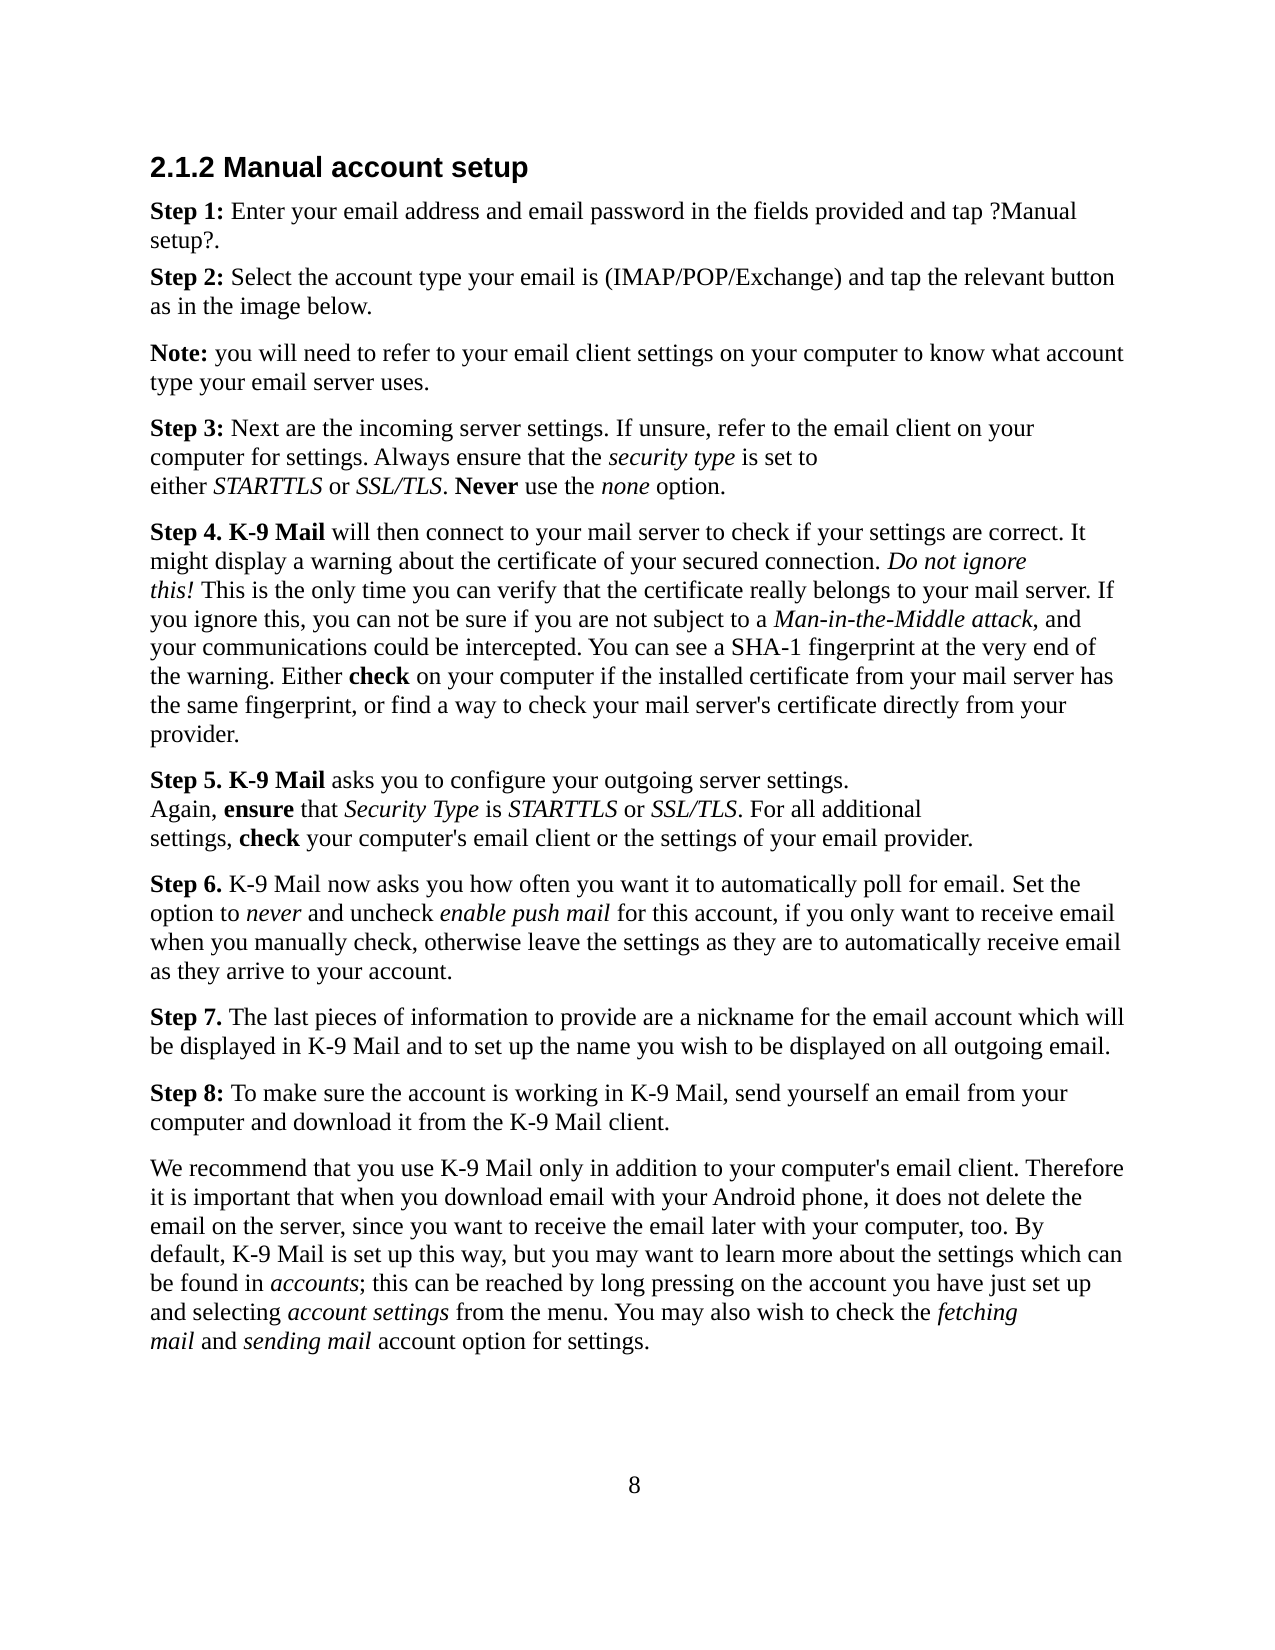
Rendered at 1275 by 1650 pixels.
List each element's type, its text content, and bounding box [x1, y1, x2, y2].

text Step 4. K-9 Mail will then connect to your mail server to check if your settings are correct. It might display a warning about the certificate of your secured connection. Do not ignore this! This is the only time you can verify that the certificate really belongs to your mail server. If you ignore this, you can not be sure if you are not subject to a Man-in-the-Middle attack, and your communications could be intercepted. You can see a SHA-1 fingerprint at the very end of the warning. Either check on your computer if the installed certificate from your mail server has the same fingerprint, or find a way to check your mail server's certificate directly from your provider. [150, 517, 1125, 747]
text Step 6. K-9 Mail now asks you how often you want it to automatically poll for email. Set the option to never and uncheck enable push mail for this account, if you only want to receive email when you manually check, otherwise leave the settings as they are to automatically receive email as they arrive to your account. [150, 869, 1125, 984]
text Step 7. The last pieces of information to provide are a nickname for the email account which will be displayed in K-9 Mail and to set up the name you wish to be displayed on all outgoing email. [150, 1002, 1125, 1060]
text Step 8: To make sure the account is working in K-9 Mail, send yourself an email from your computer and download it from the K-9 Mail client. [150, 1078, 1125, 1135]
text Step 2: Select the account type your email is (IMAP/POP/Exchange) and tap the relevant button as in the image below. [150, 262, 1125, 320]
text Step 1: Enter your email address and email password in the fields provided and tap ?Manual setup?. [150, 196, 1125, 253]
text We recommend that you use K-9 Mail only in addition to your computer's email client. Therefore it is important that when you download email with your Android phone, it does not delete the email on the server, since you want to receive the email later with your computer, too. By default, K-9 Mail is set up this way, but you may want to learn more about the settings which can be found in accounts; this can be reached by long pressing on the account you have just set up and selecting account settings from the menu. You may also wish to check the fetching mail and sending mail account option for settings. [150, 1153, 1125, 1354]
text Note: you will need to refer to your email client settings on your computer to know what account type your email server uses. [150, 338, 1125, 395]
subtitle 2.1.2 Manual account setup [150, 150, 1125, 183]
text Step 3: Next are the incoming server settings. If unsure, refer to the email client on your computer for settings. Always ensure that the security type is set to either STARTTLS or SSL/TLS. Never use the none option. [150, 413, 1125, 499]
text Step 5. K-9 Mail asks you to configure your outgoing server settings. Again, ensure that Security Type is STARTTLS or SSL/TLS. For all additional settings, check your computer's email client or the settings of your email provider. [150, 765, 1125, 852]
